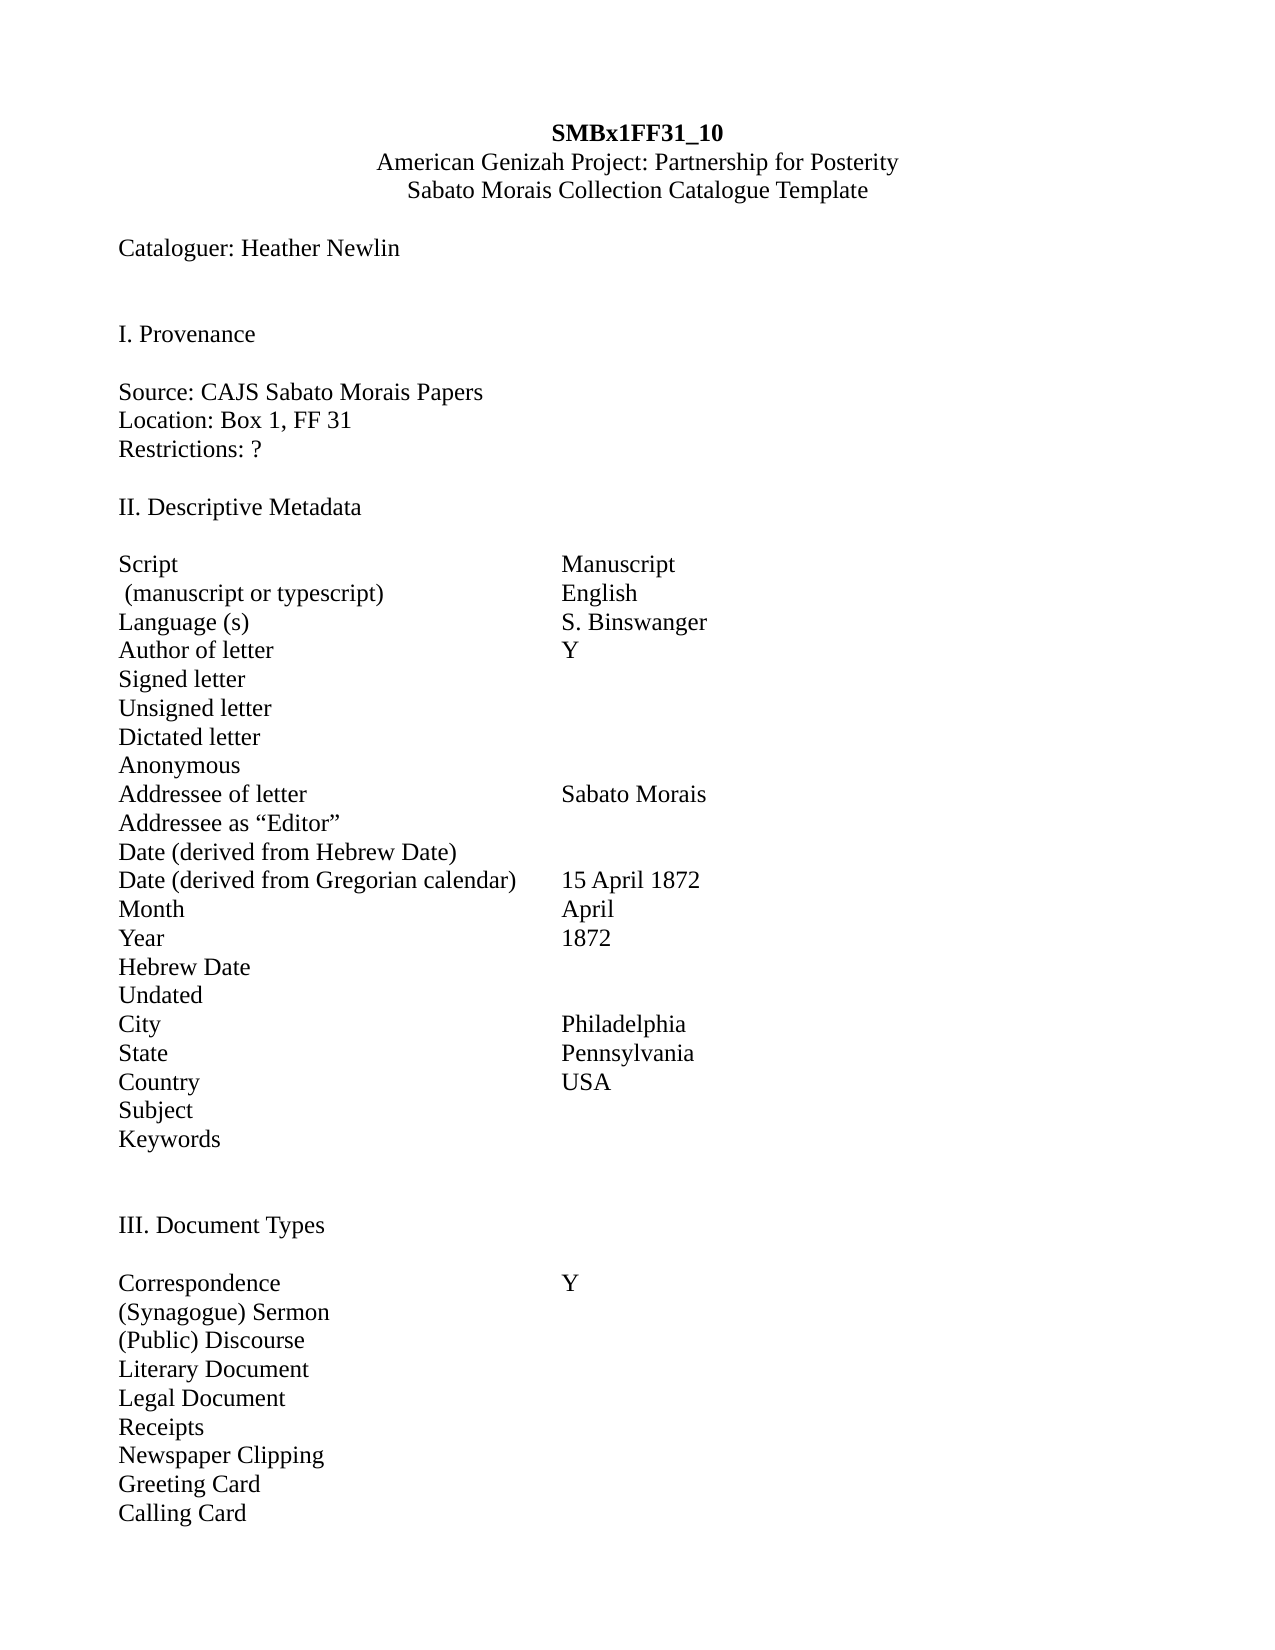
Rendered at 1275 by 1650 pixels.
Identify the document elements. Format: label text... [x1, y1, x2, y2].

text Calling Card [118, 1498, 1157, 1527]
text SMBx1FF31_10 [118, 118, 1157, 147]
text II. Descriptive Metadata [118, 492, 1157, 521]
text Author of letter Y [118, 636, 1157, 664]
text Year 1872 [118, 923, 1157, 952]
text Addressee of letter Sabato Morais [118, 779, 1157, 808]
text Addressee as “Editor” [118, 808, 1157, 837]
text Correspondence Y [118, 1268, 1157, 1297]
text (manuscript or typescript) English [118, 578, 1157, 607]
text Receipts [118, 1412, 1157, 1441]
text Date (derived from Hebrew Date) [118, 837, 1157, 866]
text (Public) Discourse [118, 1326, 1157, 1354]
text Greeting Card [118, 1469, 1157, 1498]
text State Pennsylvania [118, 1038, 1157, 1067]
text Newspaper Clipping [118, 1441, 1157, 1469]
text Unsigned letter [118, 693, 1157, 722]
text Country USA [118, 1067, 1157, 1096]
text Date (derived from Gregorian calendar) 15 April 1872 [118, 866, 1157, 894]
text City Philadelphia [118, 1009, 1157, 1038]
text Dictated letter [118, 722, 1157, 751]
text American Genizah Project: Partnership for Posterity [118, 147, 1157, 176]
text (Synagogue) Sermon [118, 1297, 1157, 1326]
text Signed letter [118, 664, 1157, 693]
text I. Provenance [118, 319, 1157, 348]
text Source: CAJS Sabato Morais Papers [118, 377, 1157, 406]
text Undated [118, 981, 1157, 1009]
text Literary Document [118, 1354, 1157, 1383]
text Language (s) S. Binswanger [118, 607, 1157, 636]
text Restrictions: ? [118, 434, 1157, 463]
text Hebrew Date [118, 952, 1157, 981]
text Anonymous [118, 751, 1157, 779]
text Month April [118, 894, 1157, 923]
text Location: Box 1, FF 31 [118, 406, 1157, 434]
text Cataloguer: Heather Newlin [118, 233, 1157, 262]
text Keywords [118, 1124, 1157, 1153]
text Subject [118, 1096, 1157, 1124]
text Sabato Morais Collection Catalogue Template [118, 176, 1157, 204]
text Script Manuscript [118, 549, 1157, 578]
text Legal Document [118, 1383, 1157, 1412]
text III. Document Types [118, 1211, 1157, 1239]
